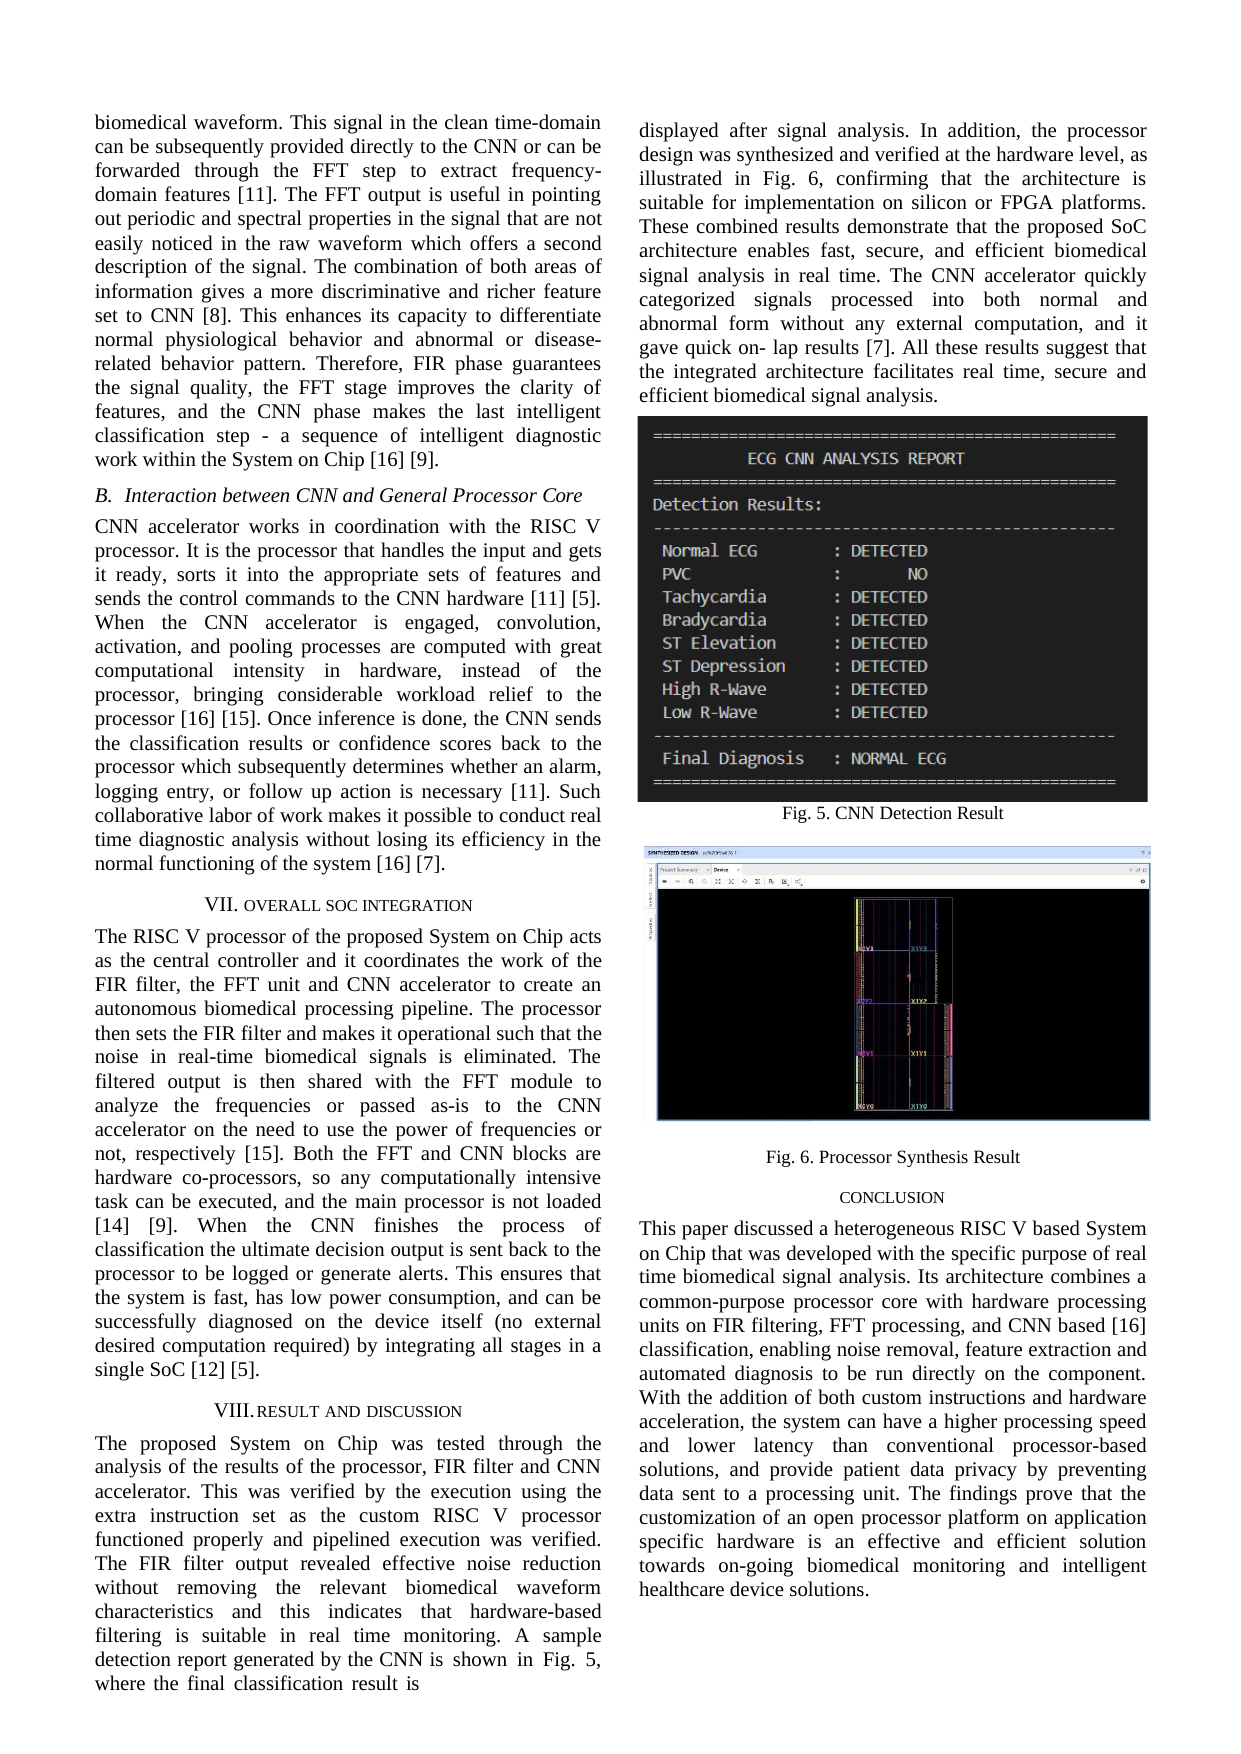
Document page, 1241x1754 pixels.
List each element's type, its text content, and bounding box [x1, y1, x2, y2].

list Interaction between CNN and General Processor Core [94, 483, 602, 507]
list result and discussion [213, 1398, 602, 1422]
text Fig. 6. Processor Synthesis Result [634, 1146, 1152, 1167]
text Fig. 5. CNN Detection Result [634, 414, 1151, 823]
list OVERALL SOC INTEGRATION [204, 892, 602, 916]
text CONCLUSION [633, 1188, 1152, 1207]
text CNN accelerator works in coordination with the RISC V processor. It is the processor that handles the input and gets it ready, sorts it into the appropriate sets of features and sends the control commands to the CNN hardware [11] [5]. When the CNN accelerator is engaged, convolution, activation, and pooling processes are computed with great computational intensity in hardware, instead of the processor, bringing considerable workload relief to the processor [16] [15]. Once inference is done, the CNN sends the classification results or confidence scores back to the processor which subsequently determines whether an alarm, logging entry, or follow up action is necessary [11]. Such collaborative labor of work makes it possible to conduct real time diagnostic analysis without losing its efficiency in the normal functioning of the system [16] [7]. [94, 514, 602, 875]
picture [643, 846, 1151, 1122]
text This paper discussed a heterogeneous RISC V based System on Chip that was developed with the specific purpose of real time biomedical signal analysis. Its architecture combines a common-purpose processor core with hardware processing units on FIR filtering, FFT processing, and CNN based [16] classification, enabling noise removal, feature extraction and automated diagnosis to be run directly on the component. With the addition of both custom instructions and hardware acceleration, the system can have a higher processing speed and lower latency than conventional processor-based solutions, and provide patient data privacy by preventing data sent to a processing unit. The findings prove that the customization of an open processor platform on application specific hardware is an effective and efficient solution towards on-going biomedical monitoring and intelligent healthcare device solutions. [639, 1216, 1147, 1601]
text biomedical waveform. This signal in the clean time-domain can be subsequently provided directly to the CNN or can be forwarded through the FFT step to extract frequency-domain features [11]. The FFT output is useful in pointing out periodic and spectral properties in the signal that are not easily noticed in the raw waveform which offers a second description of the signal. The combination of both areas of information gives a more discriminative and richer feature set to CNN [8]. This enhances its capacity to differentiate normal physiological behavior and abnormal or disease-related behavior pattern. Therefore, FIR phase guarantees the signal quality, the FFT stage improves the clarity of features, and the CNN phase makes the last intelligent classification step - a sequence of intelligent diagnostic work within the System on Chip [16] [9]. [94, 110, 602, 471]
text The RISC V processor of the proposed System on Chip acts as the central controller and it coordinates the work of the FIR filter, the FFT unit and CNN accelerator to create an autonomous biomedical processing pipeline. The processor then sets the FIR filter and makes it operational such that the noise in real-time biomedical signals is eliminated. The filtered output is then shared with the FFT module to analyze the frequencies or passed as-is to the CNN accelerator on the need to use the power of frequencies or not, respectively [15]. Both the FFT and CNN blocks are hardware co-processors, so any computationally intensive task can be executed, and the main processor is not loaded [14] [9]. When the CNN finishes the process of classification the ultimate decision output is sent back to the processor to be logged or generate alerts. This ensures that the system is fast, has low power consumption, and can be successfully diagnosed on the device itself (no external desired computation required) by integrating all stages in a single SoC [12] [5]. [94, 924, 602, 1381]
text The proposed System on Chip was tested through the analysis of the results of the processor, FIR filter and CNN accelerator. This was verified by the execution using the extra instruction set as the custom RISC V processor functioned properly and pipelined execution was verified. The FIR filter output revealed effective noise reduction without removing the relevant biomedical waveform characteristics and this indicates that hardware-based filtering is suitable in real time monitoring. A sample detection report generated by the CNN is shown in Fig. 5, where the final classification result is [94, 1430, 602, 1695]
text displayed after signal analysis. In addition, the processor design was synthesized and verified at the hardware level, as illustrated in Fig. 6, confirming that the architecture is suitable for implementation on silicon or FPGA platforms. These combined results demonstrate that the proposed SoC architecture enables fast, secure, and efficient biomedical signal analysis in real time. The CNN accelerator quickly categorized signals processed into both normal and abnormal form without any external computation, and it gave quick on- lap results [7]. All these results suggest that the integrated architecture facilitates real time, secure and efficient biomedical signal analysis. [639, 118, 1147, 407]
